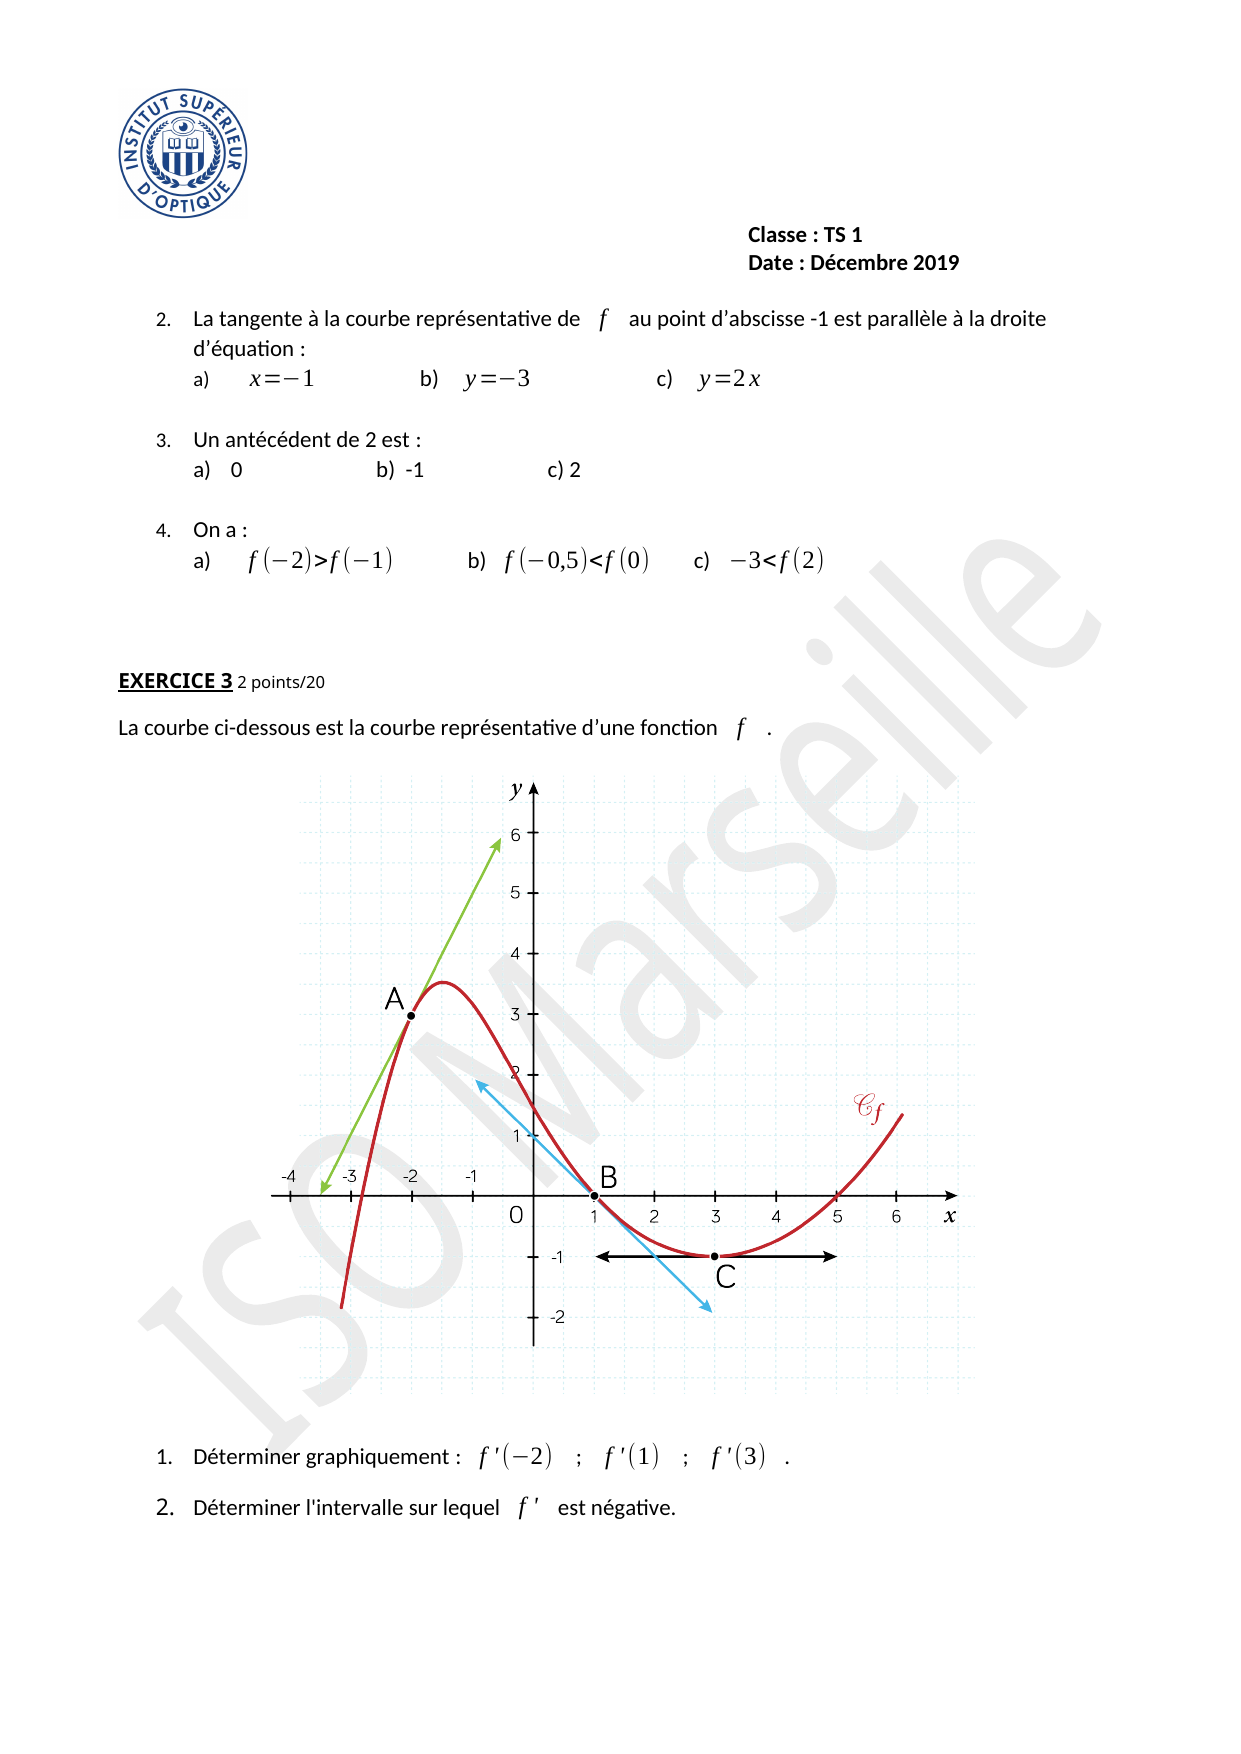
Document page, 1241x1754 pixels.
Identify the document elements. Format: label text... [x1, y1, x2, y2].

list La tangente à la courbe représentative deau point d’abscisse -1 est parallèle à la droite d’équation : [156, 304, 1122, 362]
list On a : [156, 515, 1122, 543]
list Un antécédent de 2 est : [156, 425, 1122, 453]
text EXERCICE 3 2 points/20 [118, 666, 1122, 694]
list b) c) [193, 364, 1122, 392]
list 0 b) -1 c) 2 [193, 455, 1122, 483]
text La courbe ci-dessous est la courbe représentative d’une fonction. [118, 713, 1122, 741]
list b) c) [193, 546, 1122, 576]
picture [118, 88, 248, 219]
list Déterminer l'intervalle sur lequelest négative. [156, 1490, 1122, 1522]
picture [255, 760, 986, 1423]
list Déterminer graphiquement : ; ; . [156, 1442, 1122, 1472]
